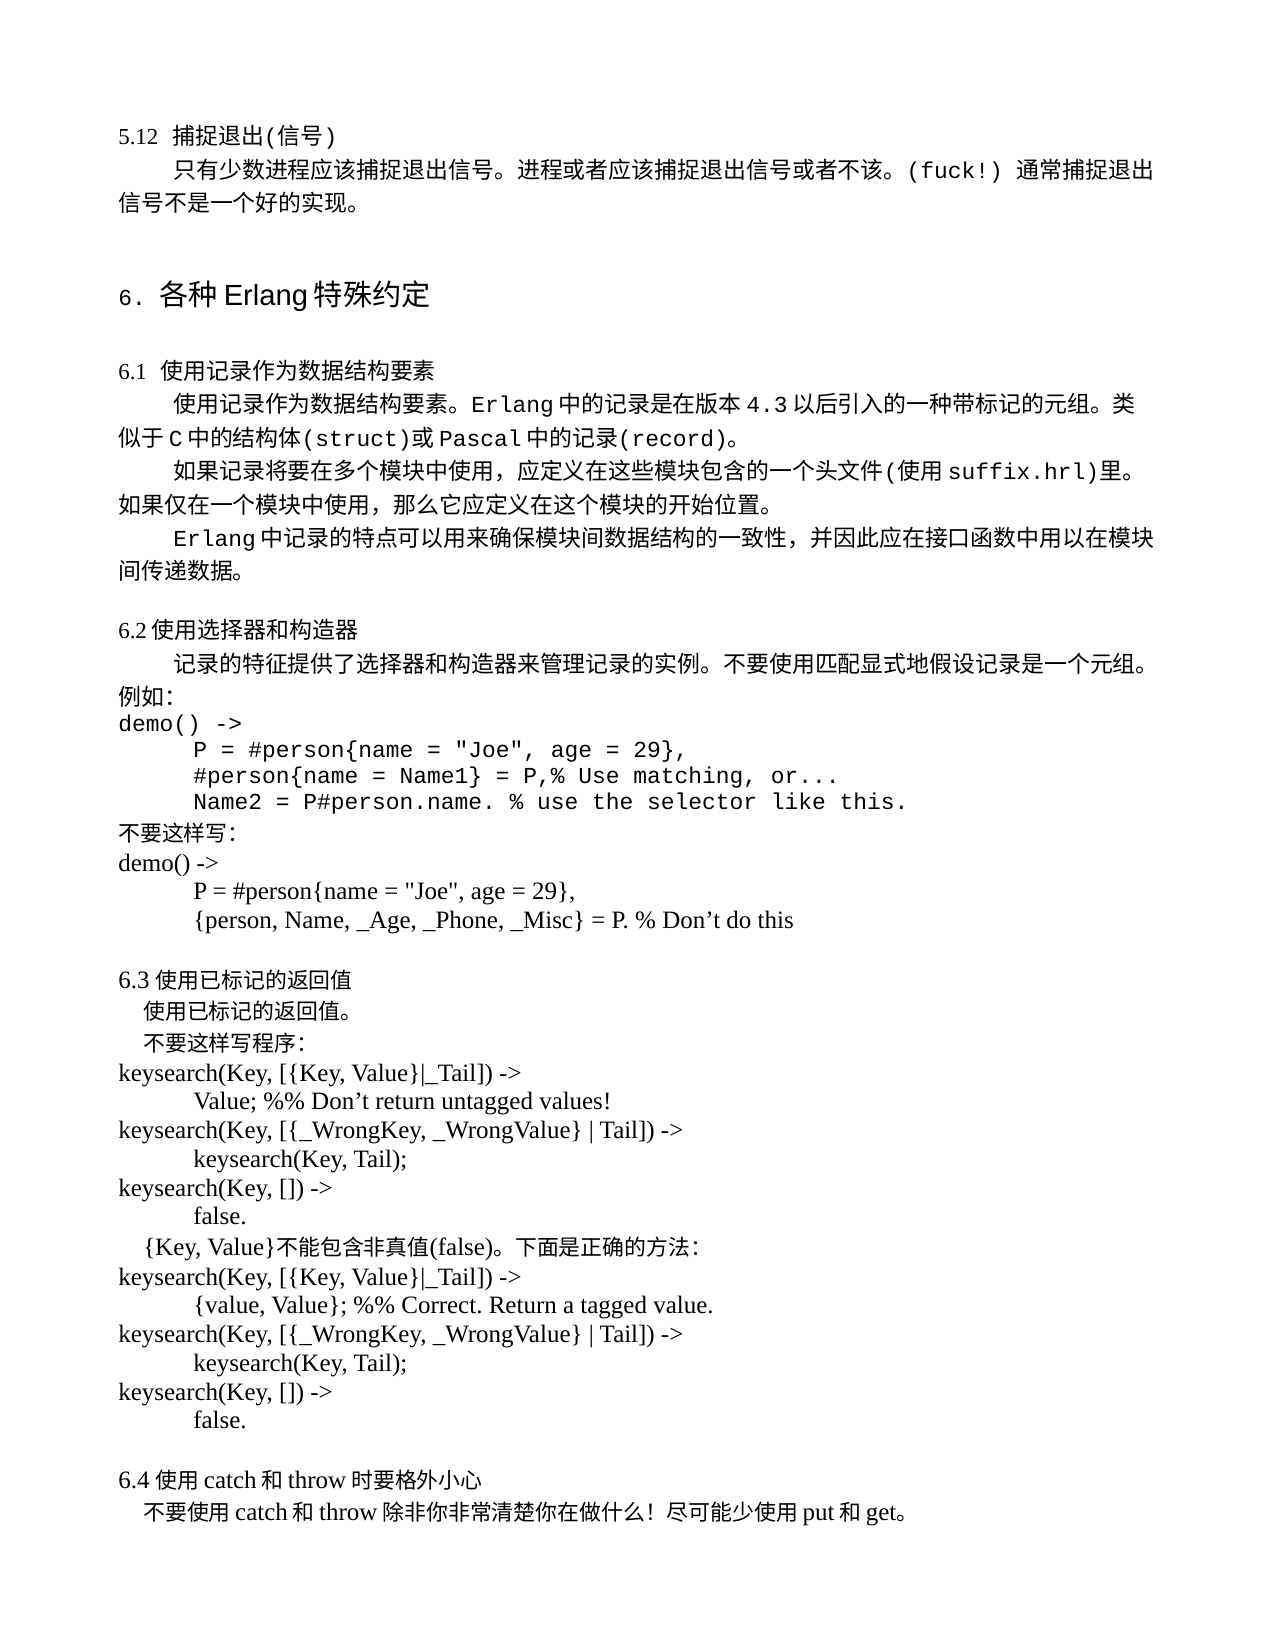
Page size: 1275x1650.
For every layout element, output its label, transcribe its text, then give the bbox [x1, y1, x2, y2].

text Name2 = P#person.name. % use the selector like this. [193, 790, 1157, 816]
subtitle 6. 各种Erlang特殊约定 [118, 272, 1157, 314]
text P = #person{name = "Joe", age = 29}, [193, 738, 1157, 764]
text keysearch(Key, Tail); [118, 1348, 1157, 1377]
text {Key, Value}不能包含非真值(false)。下面是正确的方法： [118, 1230, 1157, 1262]
text 6.3 使用已标记的返回值 [118, 963, 1157, 994]
text keysearch(Key, [{_WrongKey, _WrongValue} | Tail]) -> [118, 1319, 1157, 1348]
text 使用已标记的返回值。 [118, 994, 1157, 1026]
text 6.1 使用记录作为数据结构要素 [118, 353, 1157, 386]
text 不要使用catch和throw除非你非常清楚你在做什么！尽可能少使用put和get。 [118, 1495, 1157, 1526]
text 使用记录作为数据结构要素。Erlang中的记录是在版本4.3以后引入的一种带标记的元组。类似于C中的结构体(struct)或Pascal中的记录(record)。 [118, 386, 1157, 453]
text false. [118, 1201, 1157, 1230]
text 只有少数进程应该捕捉退出信号。进程或者应该捕捉退出信号或者不该。(fuck!) 通常捕捉退出信号不是一个好的实现。 [118, 152, 1157, 218]
text 记录的特征提供了选择器和构造器来管理记录的实例。不要使用匹配显式地假设记录是一个元组。例如： [118, 646, 1157, 712]
text keysearch(Key, [{_WrongKey, _WrongValue} | Tail]) -> [118, 1115, 1157, 1144]
text keysearch(Key, Tail); [118, 1144, 1157, 1173]
text 5.12 捕捉退出(信号) [118, 118, 1157, 152]
text #person{name = Name1} = P,% Use matching, or... [193, 764, 1157, 790]
text keysearch(Key, [{Key, Value}|_Tail]) -> [118, 1058, 1157, 1086]
text demo() -> [118, 848, 1157, 876]
text Value; %% Don’t return untagged values! [118, 1086, 1157, 1115]
text 不要这样写程序： [118, 1026, 1157, 1058]
text false. [118, 1406, 1157, 1434]
text demo() -> [118, 712, 1157, 738]
text {person, Name, _Age, _Phone, _Misc} = P. % Don’t do this [193, 905, 1157, 934]
text 6.4 使用catch和throw时要格外小心 [118, 1463, 1157, 1495]
text 不要这样写： [118, 816, 1157, 848]
text 6.2使用选择器和构造器 [118, 612, 1157, 646]
text Erlang中记录的特点可以用来确保模块间数据结构的一致性，并因此应在接口函数中用以在模块间传递数据。 [118, 520, 1157, 586]
text 如果记录将要在多个模块中使用，应定义在这些模块包含的一个头文件(使用suffix.hrl)里。如果仅在一个模块中使用，那么它应定义在这个模块的开始位置。 [118, 453, 1157, 520]
text P = #person{name = "Joe", age = 29}, [193, 876, 1157, 905]
text keysearch(Key, []) -> [118, 1377, 1157, 1406]
text keysearch(Key, [{Key, Value}|_Tail]) -> [118, 1262, 1157, 1291]
text keysearch(Key, []) -> [118, 1173, 1157, 1201]
text {value, Value}; %% Correct. Return a tagged value. [118, 1291, 1157, 1319]
